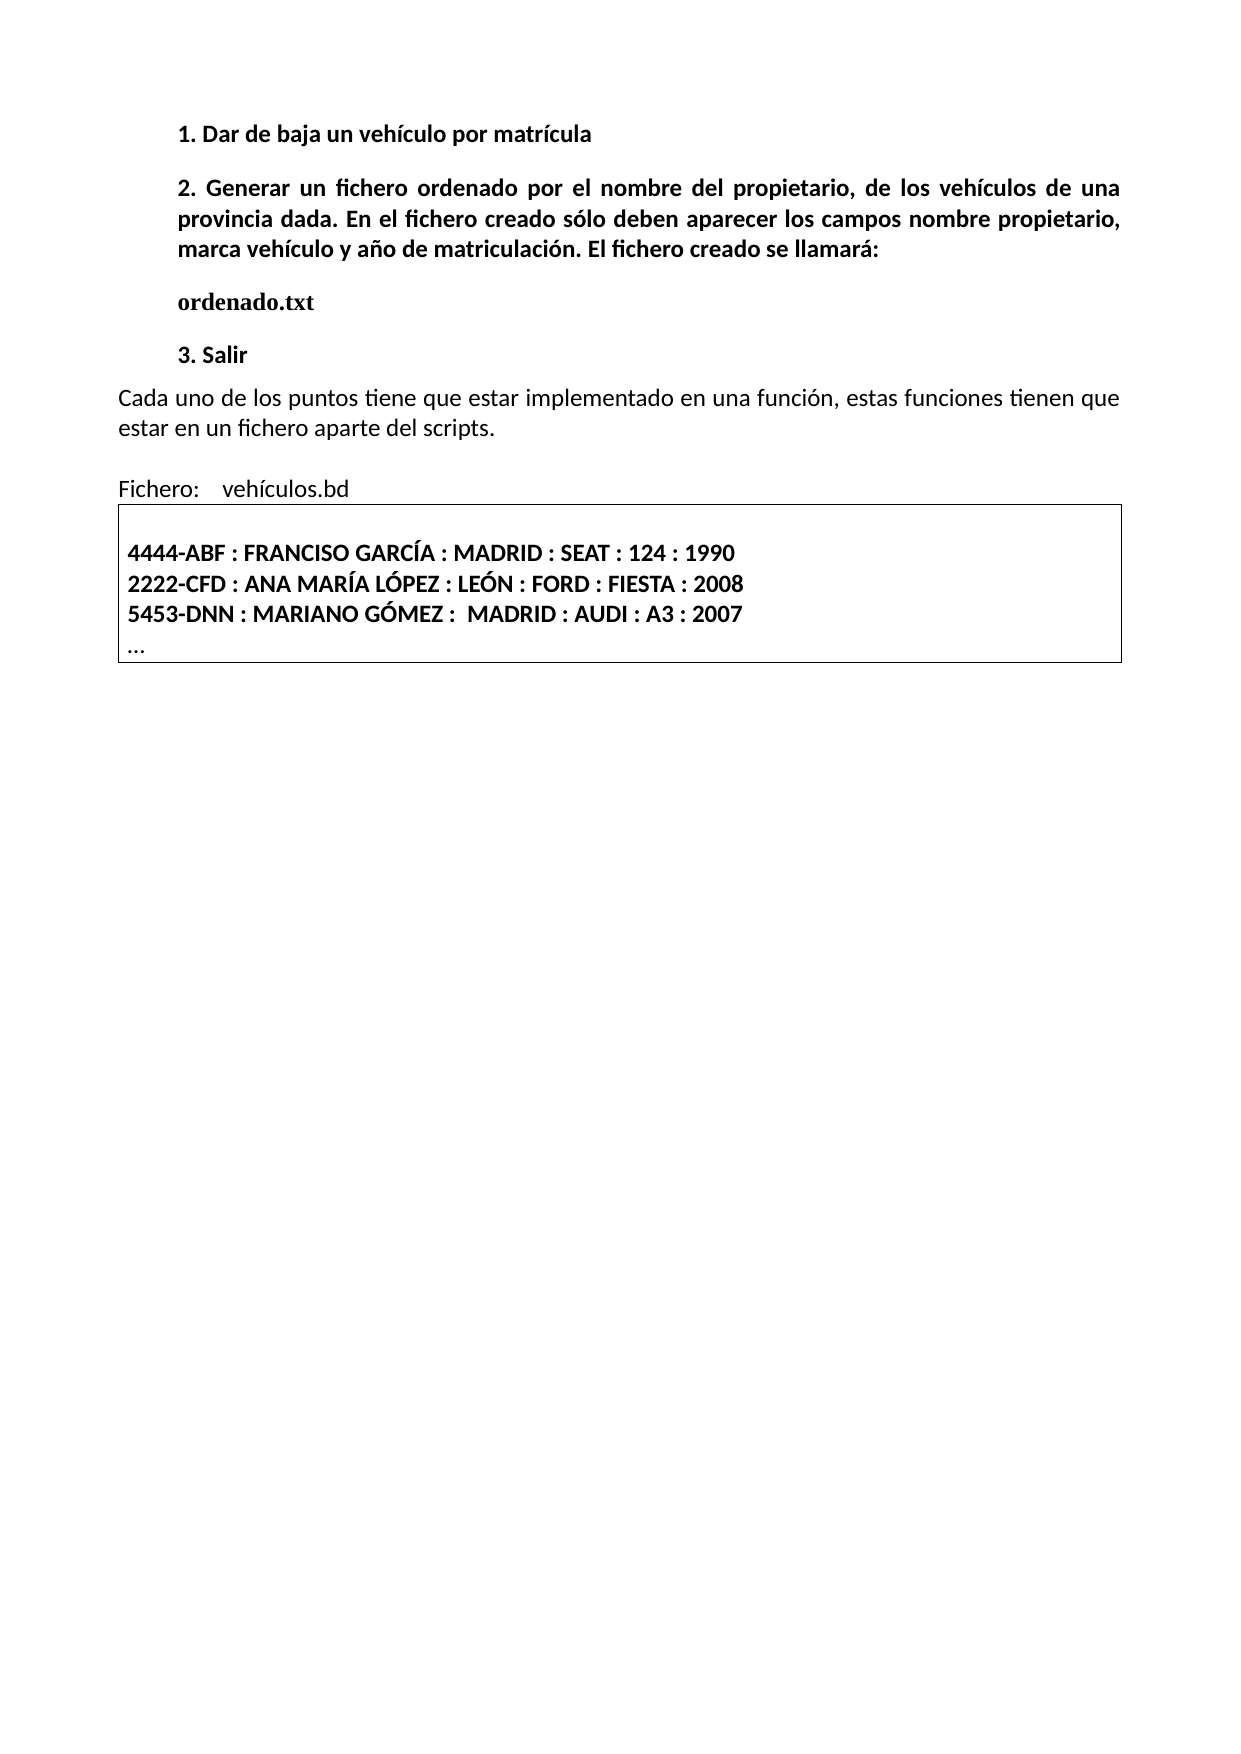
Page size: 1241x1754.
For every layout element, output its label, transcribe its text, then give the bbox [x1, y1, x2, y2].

subtitle ordenado.txt [177, 287, 1122, 316]
text Cada uno de los puntos tiene que estar implementado en una función, estas funciones tienen que estar en un fichero aparte del scripts. [118, 382, 1122, 443]
subtitle 2. Generar un fichero ordenado por el nombre del propietario, de los vehículos de una provincia dada. En el fichero creado sólo deben aparecer los campos nombre propietario, marca vehículo y año de matriculación. El fichero creado se llamará: [177, 172, 1122, 264]
text 4444-ABF : FRANCISO GARCÍA : MADRID : SEAT : 124 : 1990 [119, 534, 1121, 565]
text … [119, 626, 1121, 662]
text Fichero: vehículos.bd [118, 473, 1122, 504]
subtitle 3. Salir [177, 339, 1122, 370]
text 5453-DNN : MARIANO GÓMEZ : MADRID : AUDI : A3 : 2007 [119, 596, 1121, 626]
text 2222-CFD : ANA MARÍA LÓPEZ : LEÓN : FORD : FIESTA : 2008 [119, 565, 1121, 596]
subtitle 1. Dar de baja un vehículo por matrícula [177, 118, 1122, 149]
